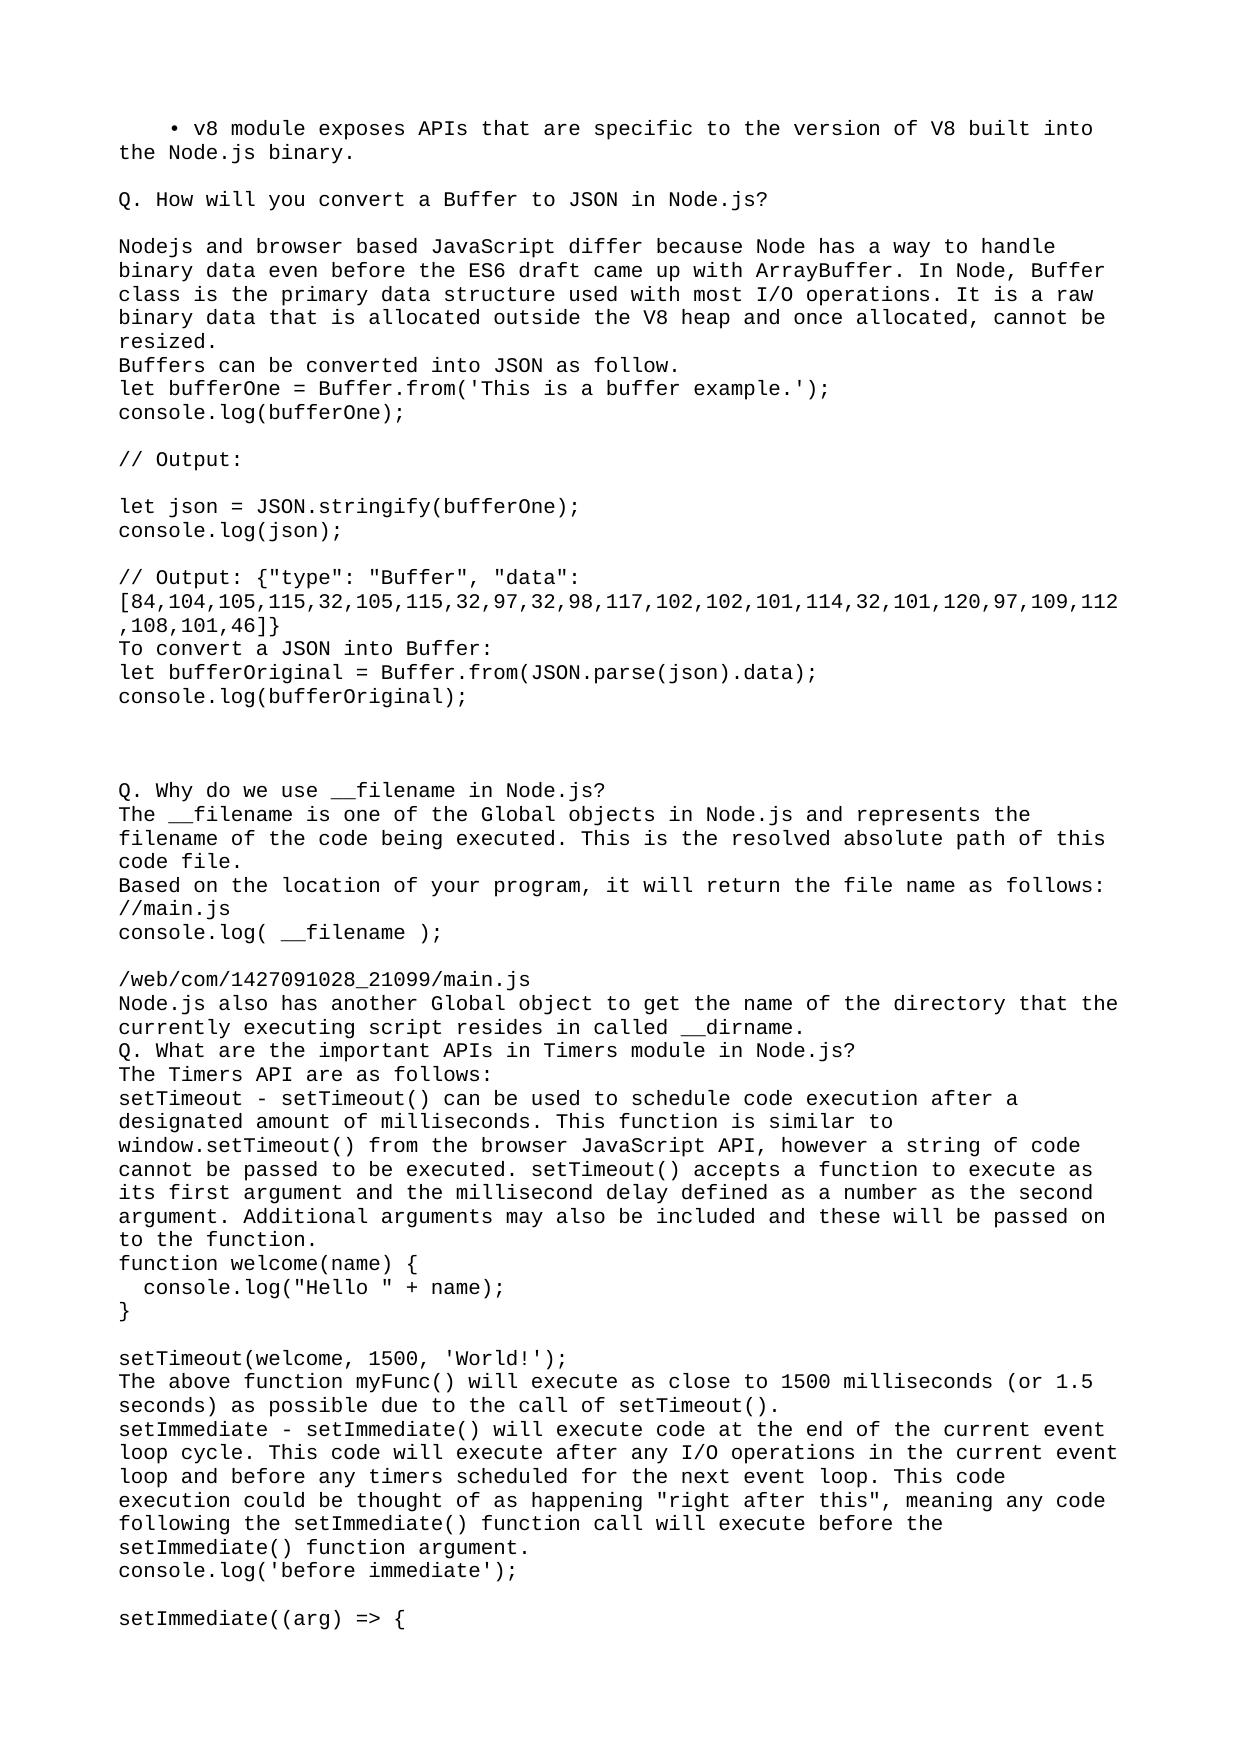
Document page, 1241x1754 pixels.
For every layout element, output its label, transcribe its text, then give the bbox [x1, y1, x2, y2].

text Q. How will you convert a Buffer to JSON in Node.js? [118, 189, 1122, 213]
text /web/com/1427091028_21099/main.js [118, 969, 1122, 993]
text setTimeout - setTimeout() can be used to schedule code execution after a designated amount of milliseconds. This function is similar to window.setTimeout() from the browser JavaScript API, however a string of code cannot be passed to be executed. setTimeout() accepts a function to execute as its first argument and the millisecond delay defined as a number as the second argument. Additional arguments may also be included and these will be passed on to the function. [118, 1088, 1122, 1253]
text console.log(json); [118, 520, 1122, 544]
text // Output: {"type": "Buffer", "data": [84,104,105,115,32,105,115,32,97,32,98,117,102,102,101,114,32,101,120,97,109,112,108,101,46]} [118, 567, 1122, 638]
text setTimeout(welcome, 1500, 'World!'); [118, 1348, 1122, 1371]
text } [118, 1300, 1122, 1324]
text function welcome(name) { [118, 1253, 1122, 1277]
text Q. Why do we use __filename in Node.js? [118, 780, 1122, 804]
text let bufferOne = Buffer.from('This is a buffer example.'); [118, 378, 1122, 402]
text The Timers API are as follows: [118, 1064, 1122, 1088]
text let bufferOriginal = Buffer.from(JSON.parse(json).data); [118, 662, 1122, 686]
text let json = JSON.stringify(bufferOne); [118, 496, 1122, 520]
text To convert a JSON into Buffer: [118, 638, 1122, 662]
text Buffers can be converted into JSON as follow. [118, 354, 1122, 378]
text Q. What are the important APIs in Timers module in Node.js? [118, 1040, 1122, 1064]
text console.log("Hello " + name); [118, 1277, 1122, 1300]
text console.log( __filename ); [118, 922, 1122, 946]
text console.log('before immediate'); [118, 1561, 1122, 1584]
text setImmediate - setImmediate() will execute code at the end of the current event loop cycle. This code will execute after any I/O operations in the current event loop and before any timers scheduled for the next event loop. This code execution could be thought of as happening "right after this", meaning any code following the setImmediate() function call will execute before the setImmediate() function argument. [118, 1419, 1122, 1561]
text //main.js [118, 898, 1122, 922]
text Node.js also has another Global object to get the name of the directory that the currently executing script resides in called __dirname. [118, 993, 1122, 1040]
text console.log(bufferOne); [118, 402, 1122, 426]
text The __filename is one of the Global objects in Node.js and represents the filename of the code being executed. This is the resolved absolute path of this code file. [118, 804, 1122, 875]
text // Output: [118, 449, 1122, 473]
text console.log(bufferOriginal); [118, 686, 1122, 709]
text Nodejs and browser based JavaScript differ because Node has a way to handle binary data even before the ES6 draft came up with ArrayBuffer. In Node, Buffer class is the primary data structure used with most I/O operations. It is a raw binary data that is allocated outside the V8 heap and once allocated, cannot be resized. [118, 236, 1122, 354]
text The above function myFunc() will execute as close to 1500 milliseconds (or 1.5 seconds) as possible due to the call of setTimeout(). [118, 1371, 1122, 1419]
text setImmediate((arg) => { [118, 1608, 1122, 1631]
text Based on the location of your program, it will return the file name as follows: [118, 875, 1122, 898]
text • v8 module exposes APIs that are specific to the version of V8 built into the Node.js binary. [118, 118, 1122, 165]
